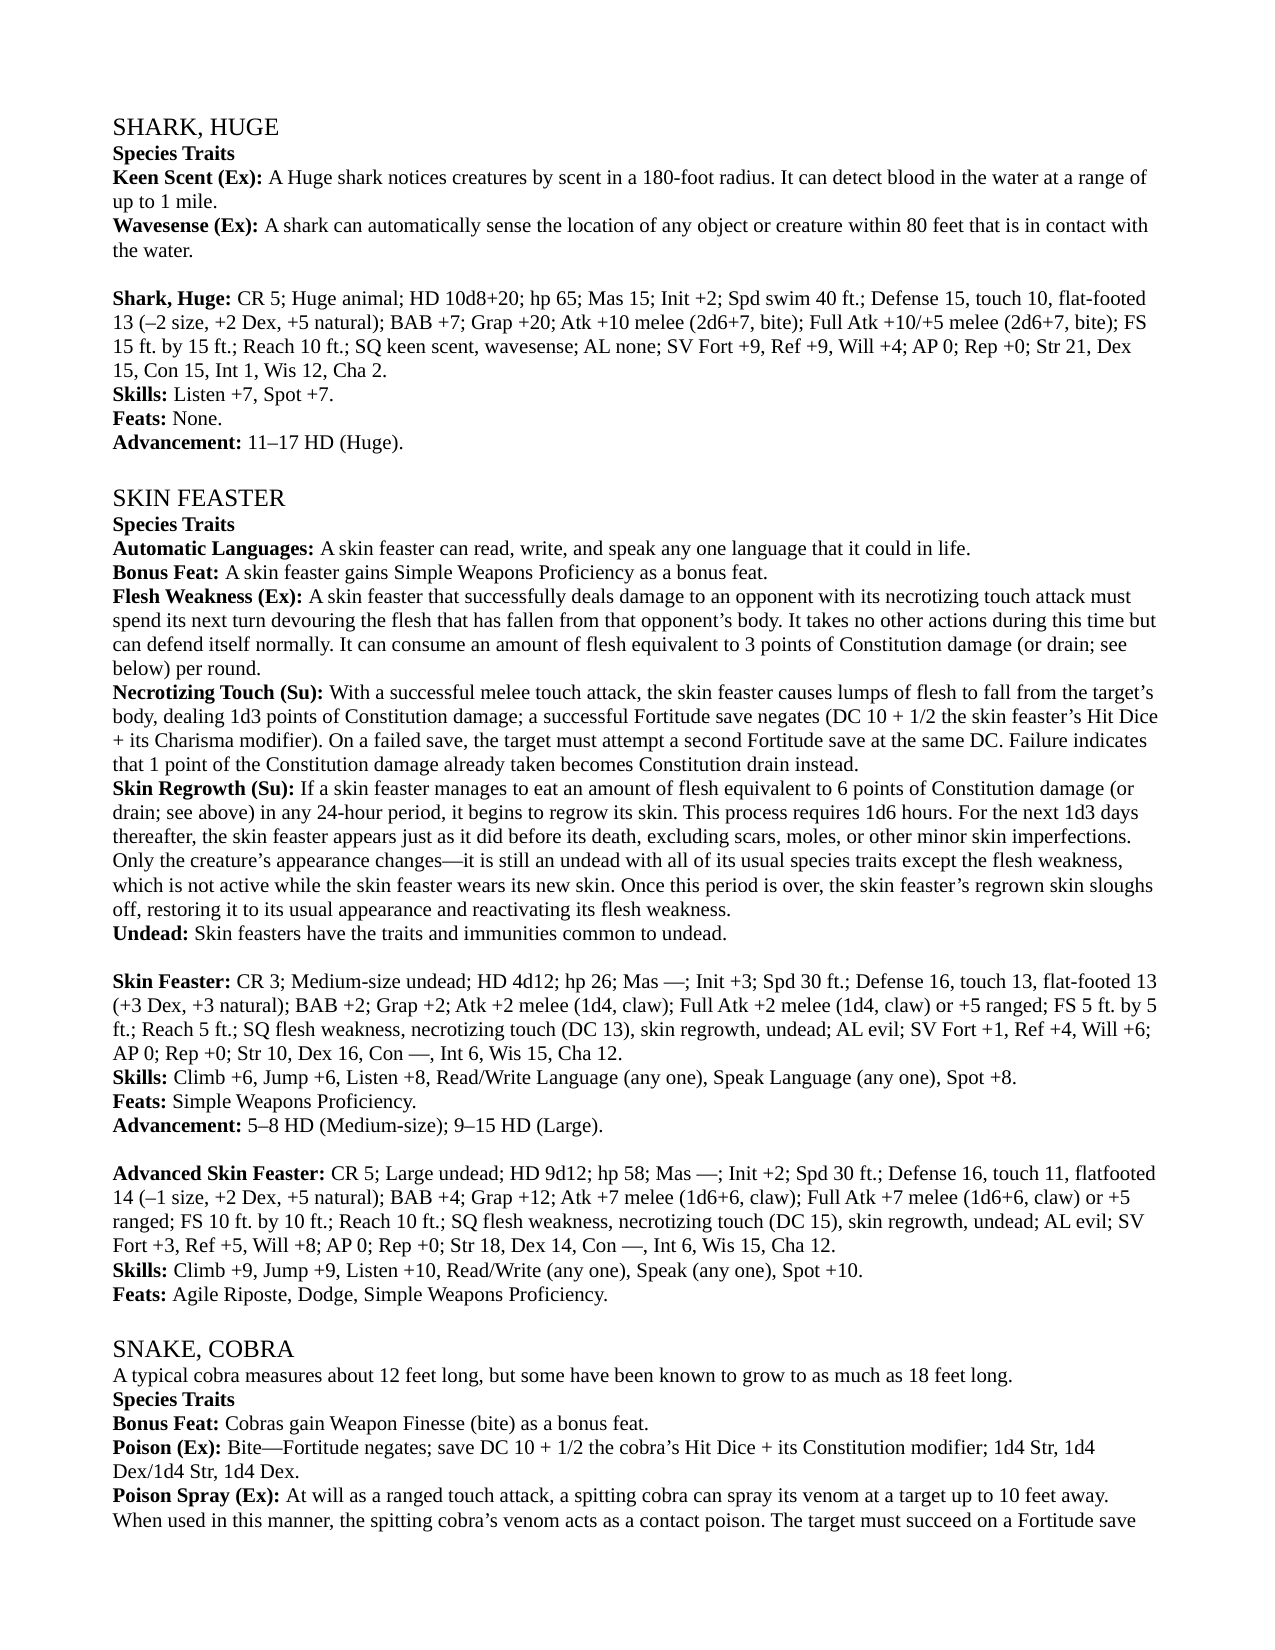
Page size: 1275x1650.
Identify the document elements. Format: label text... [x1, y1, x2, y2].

text Shark, Huge: CR 5; Huge animal; HD 10d8+20; hp 65; Mas 15; Init +2; Spd swim 40 ft.; Defense 15, touch 10, flat-footed 13 (–2 size, +2 Dex, +5 natural); BAB +7; Grap +20; Atk +10 melee (2d6+7, bite); Full Atk +10/+5 melee (2d6+7, bite); FS 15 ft. by 15 ft.; Reach 10 ft.; SQ keen scent, wavesense; AL none; SV Fort +9, Ref +9, Will +4; AP 0; Rep +0; Str 21, Dex 15, Con 15, Int 1, Wis 12, Cha 2. [112, 286, 1162, 382]
text Bonus Feat: Cobras gain Weapon Finesse (bite) as a bonus feat. [112, 1411, 1162, 1435]
subtitle SKIN FEASTER [112, 483, 1162, 512]
subtitle Species Traits [112, 141, 1162, 165]
text Wavesense (Ex): A shark can automatically sense the location of any object or creature within 80 feet that is in contact with the water. [112, 213, 1162, 262]
text Skills: Listen +7, Spot +7. [112, 382, 1162, 406]
text Keen Scent (Ex): A Huge shark notices creatures by scent in a 180-foot radius. It can detect blood in the water at a range of up to 1 mile. [112, 165, 1162, 213]
subtitle SNAKE, COBRA [112, 1334, 1162, 1363]
text Feats: Agile Riposte, Dodge, Simple Weapons Proficiency. [112, 1282, 1162, 1306]
text Skin Feaster: CR 3; Medium-size undead; HD 4d12; hp 26; Mas —; Init +3; Spd 30 ft.; Defense 16, touch 13, flat-footed 13 (+3 Dex, +3 natural); BAB +2; Grap +2; Atk +2 melee (1d4, claw); Full Atk +2 melee (1d4, claw) or +5 ranged; FS 5 ft. by 5 ft.; Reach 5 ft.; SQ flesh weakness, necrotizing touch (DC 13), skin regrowth, undead; AL evil; SV Fort +1, Ref +4, Will +6; AP 0; Rep +0; Str 10, Dex 16, Con —, Int 6, Wis 15, Cha 12. [112, 969, 1162, 1065]
text Necrotizing Touch (Su): With a successful melee touch attack, the skin feaster causes lumps of flesh to fall from the target’s body, dealing 1d3 points of Constitution damage; a successful Fortitude save negates (DC 10 + 1/2 the skin feaster’s Hit Dice + its Charisma modifier). On a failed save, the target must attempt a second Fortitude save at the same DC. Failure indicates that 1 point of the Constitution damage already taken becomes Constitution drain instead. [112, 680, 1162, 776]
subtitle Species Traits [112, 1387, 1162, 1411]
text Skills: Climb +9, Jump +9, Listen +10, Read/Write (any one), Speak (any one), Spot +10. [112, 1257, 1162, 1282]
text Feats: None. [112, 406, 1162, 430]
text Skin Regrowth (Su): If a skin feaster manages to eat an amount of flesh equivalent to 6 points of Constitution damage (or drain; see above) in any 24-hour period, it begins to regrow its skin. This process requires 1d6 hours. For the next 1d3 days thereafter, the skin feaster appears just as it did before its death, excluding scars, moles, or other minor skin imperfections. Only the creature’s appearance changes—it is still an undead with all of its usual species traits except the flesh weakness, which is not active while the skin feaster wears its new skin. Once this period is over, the skin feaster’s regrown skin sloughs off, restoring it to its usual appearance and reactivating its flesh weakness. [112, 776, 1162, 921]
text Poison (Ex): Bite—Fortitude negates; save DC 10 + 1/2 the cobra’s Hit Dice + its Constitution modifier; 1d4 Str, 1d4 Dex/1d4 Str, 1d4 Dex. [112, 1435, 1162, 1483]
text Advanced Skin Feaster: CR 5; Large undead; HD 9d12; hp 58; Mas —; Init +2; Spd 30 ft.; Defense 16, touch 11, flatfooted 14 (–1 size, +2 Dex, +5 natural); BAB +4; Grap +12; Atk +7 melee (1d6+6, claw); Full Atk +7 melee (1d6+6, claw) or +5 ranged; FS 10 ft. by 10 ft.; Reach 10 ft.; SQ flesh weakness, necrotizing touch (DC 15), skin regrowth, undead; AL evil; SV Fort +3, Ref +5, Will +8; AP 0; Rep +0; Str 18, Dex 14, Con —, Int 6, Wis 15, Cha 12. [112, 1161, 1162, 1257]
text Advancement: 5–8 HD (Medium-size); 9–15 HD (Large). [112, 1113, 1162, 1137]
text Undead: Skin feasters have the traits and immunities common to undead. [112, 921, 1162, 945]
text Advancement: 11–17 HD (Huge). [112, 430, 1162, 454]
text Bonus Feat: A skin feaster gains Simple Weapons Proficiency as a bonus feat. [112, 560, 1162, 584]
text Skills: Climb +6, Jump +6, Listen +8, Read/Write Language (any one), Speak Language (any one), Spot +8. [112, 1065, 1162, 1089]
text Feats: Simple Weapons Proficiency. [112, 1089, 1162, 1113]
subtitle Species Traits [112, 512, 1162, 536]
text Poison Spray (Ex): At will as a ranged touch attack, a spitting cobra can spray its venom at a target up to 10 feet away. When used in this manner, the spitting cobra’s venom acts as a contact poison. The target must succeed on a Fortitude save [112, 1483, 1162, 1532]
text A typical cobra measures about 12 feet long, but some have been known to grow to as much as 18 feet long. [112, 1363, 1162, 1387]
subtitle SHARK, HUGE [112, 112, 1162, 141]
text Automatic Languages: A skin feaster can read, write, and speak any one language that it could in life. [112, 536, 1162, 560]
text Flesh Weakness (Ex): A skin feaster that successfully deals damage to an opponent with its necrotizing touch attack must spend its next turn devouring the flesh that has fallen from that opponent’s body. It takes no other actions during this time but can defend itself normally. It can consume an amount of flesh equivalent to 3 points of Constitution damage (or drain; see below) per round. [112, 584, 1162, 680]
